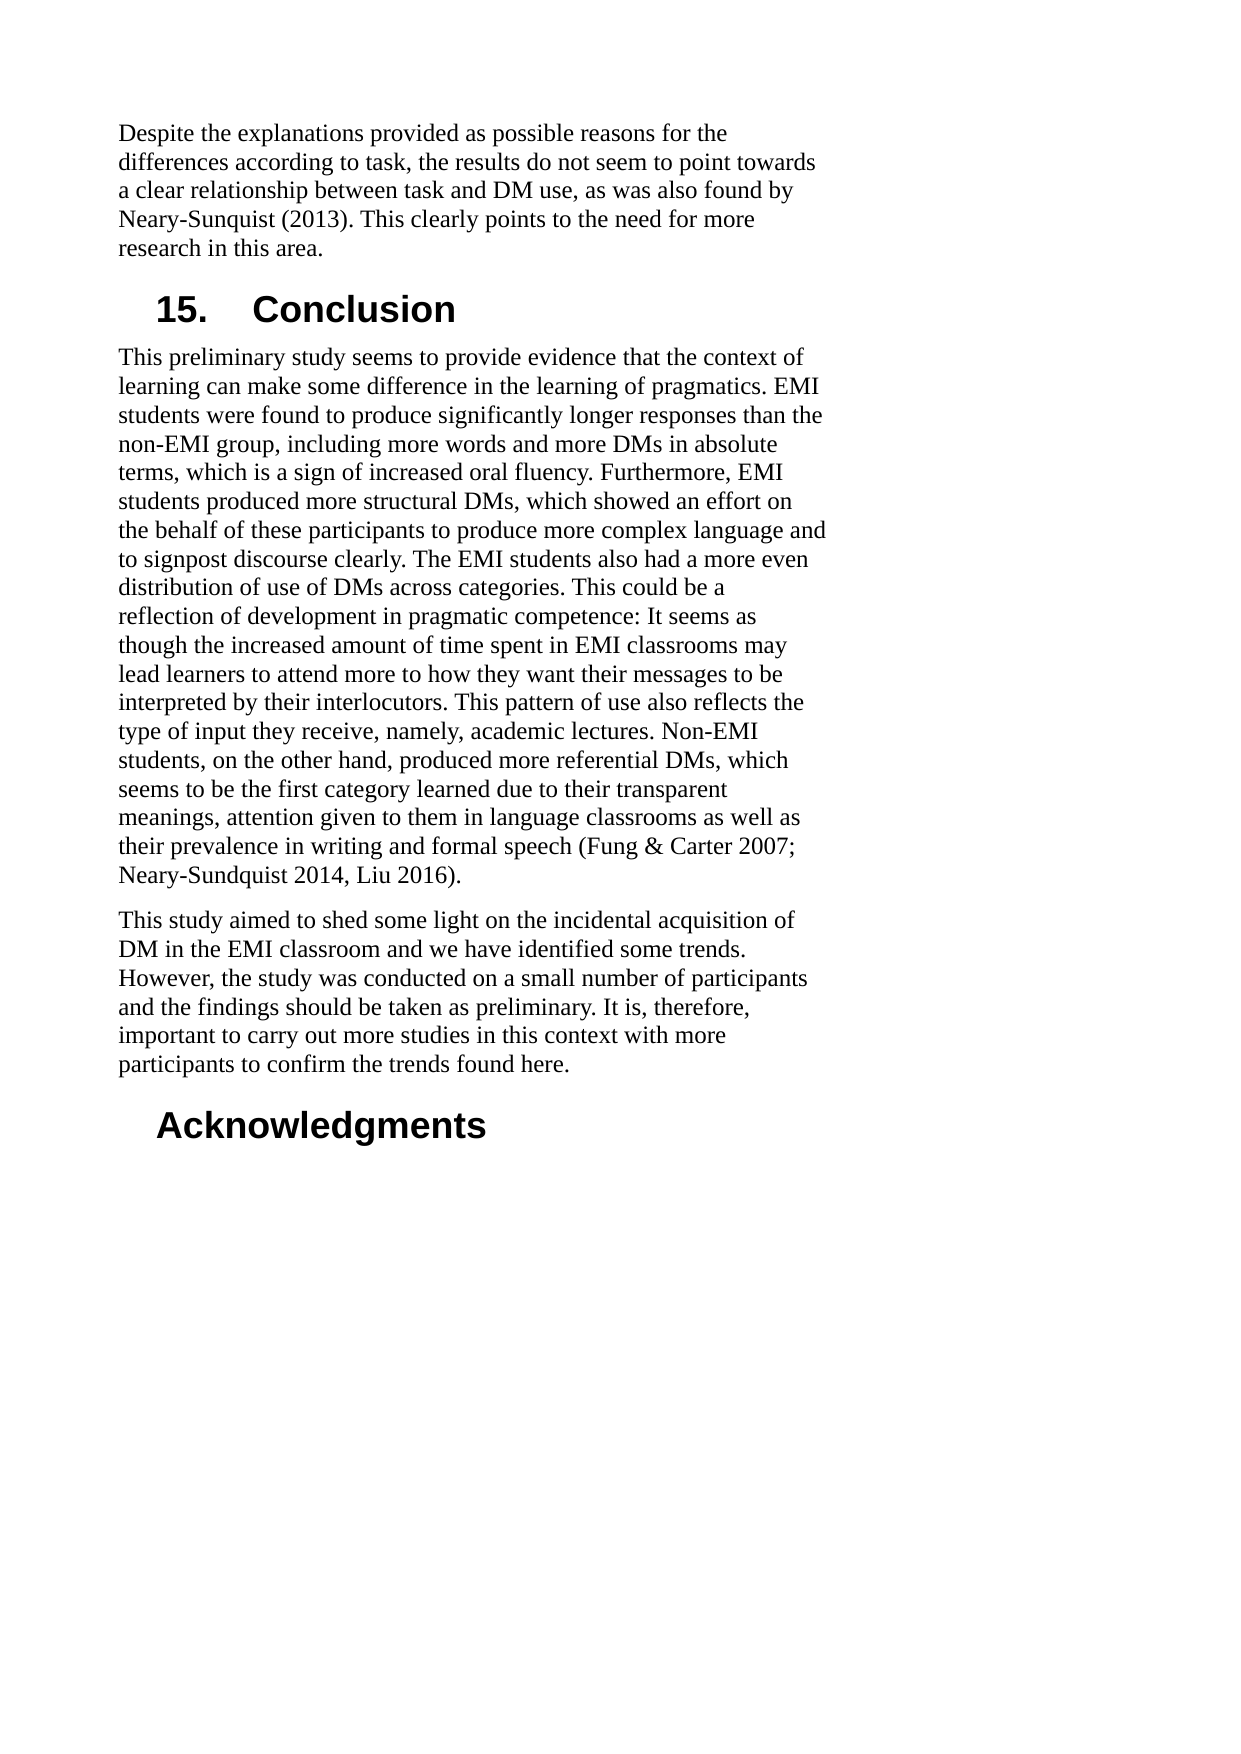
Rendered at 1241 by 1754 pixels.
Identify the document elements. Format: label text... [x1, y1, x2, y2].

text This study aimed to shed some light on the incidental acquisition of DM in the EMI classroom and we have identified some trends. However, the study was conducted on a small number of participants and the findings should be taken as preliminary. It is, therefore, important to carry out more studies in this context with more participants to confirm the trends found here. [118, 905, 827, 1078]
text Acknowledgments [156, 1103, 827, 1146]
text This preliminary study seems to provide evidence that the context of learning can make some difference in the learning of pragmatics. EMI students were found to produce significantly longer responses than the non-EMI group, including more words and more DMs in absolute terms, which is a sign of increased oral fluency. Furthermore, EMI students produced more structural DMs, which showed an effort on the behalf of these participants to produce more complex language and to signpost discourse clearly. The EMI students also had a more even distribution of use of DMs across categories. This could be a reflection of development in pragmatic competence: It seems as though the increased amount of time spent in EMI classrooms may lead learners to attend more to how they want their messages to be interpreted by their interlocutors. This pattern of use also reflects the type of input they receive, namely, academic lectures. Non-EMI students, on the other hand, produced more referential DMs, which seems to be the first category learned due to their transparent meanings, attention given to them in language classrooms as well as their prevalence in writing and formal speech (Fung & Carter 2007; Neary-Sundquist 2014, Liu 2016). [118, 342, 827, 889]
list Conclusion [156, 287, 827, 330]
text Despite the explanations provided as possible reasons for the differences according to task, the results do not seem to point towards a clear relationship between task and DM use, as was also found by Neary-Sunquist (2013). This clearly points to the need for more research in this area. [118, 118, 827, 262]
